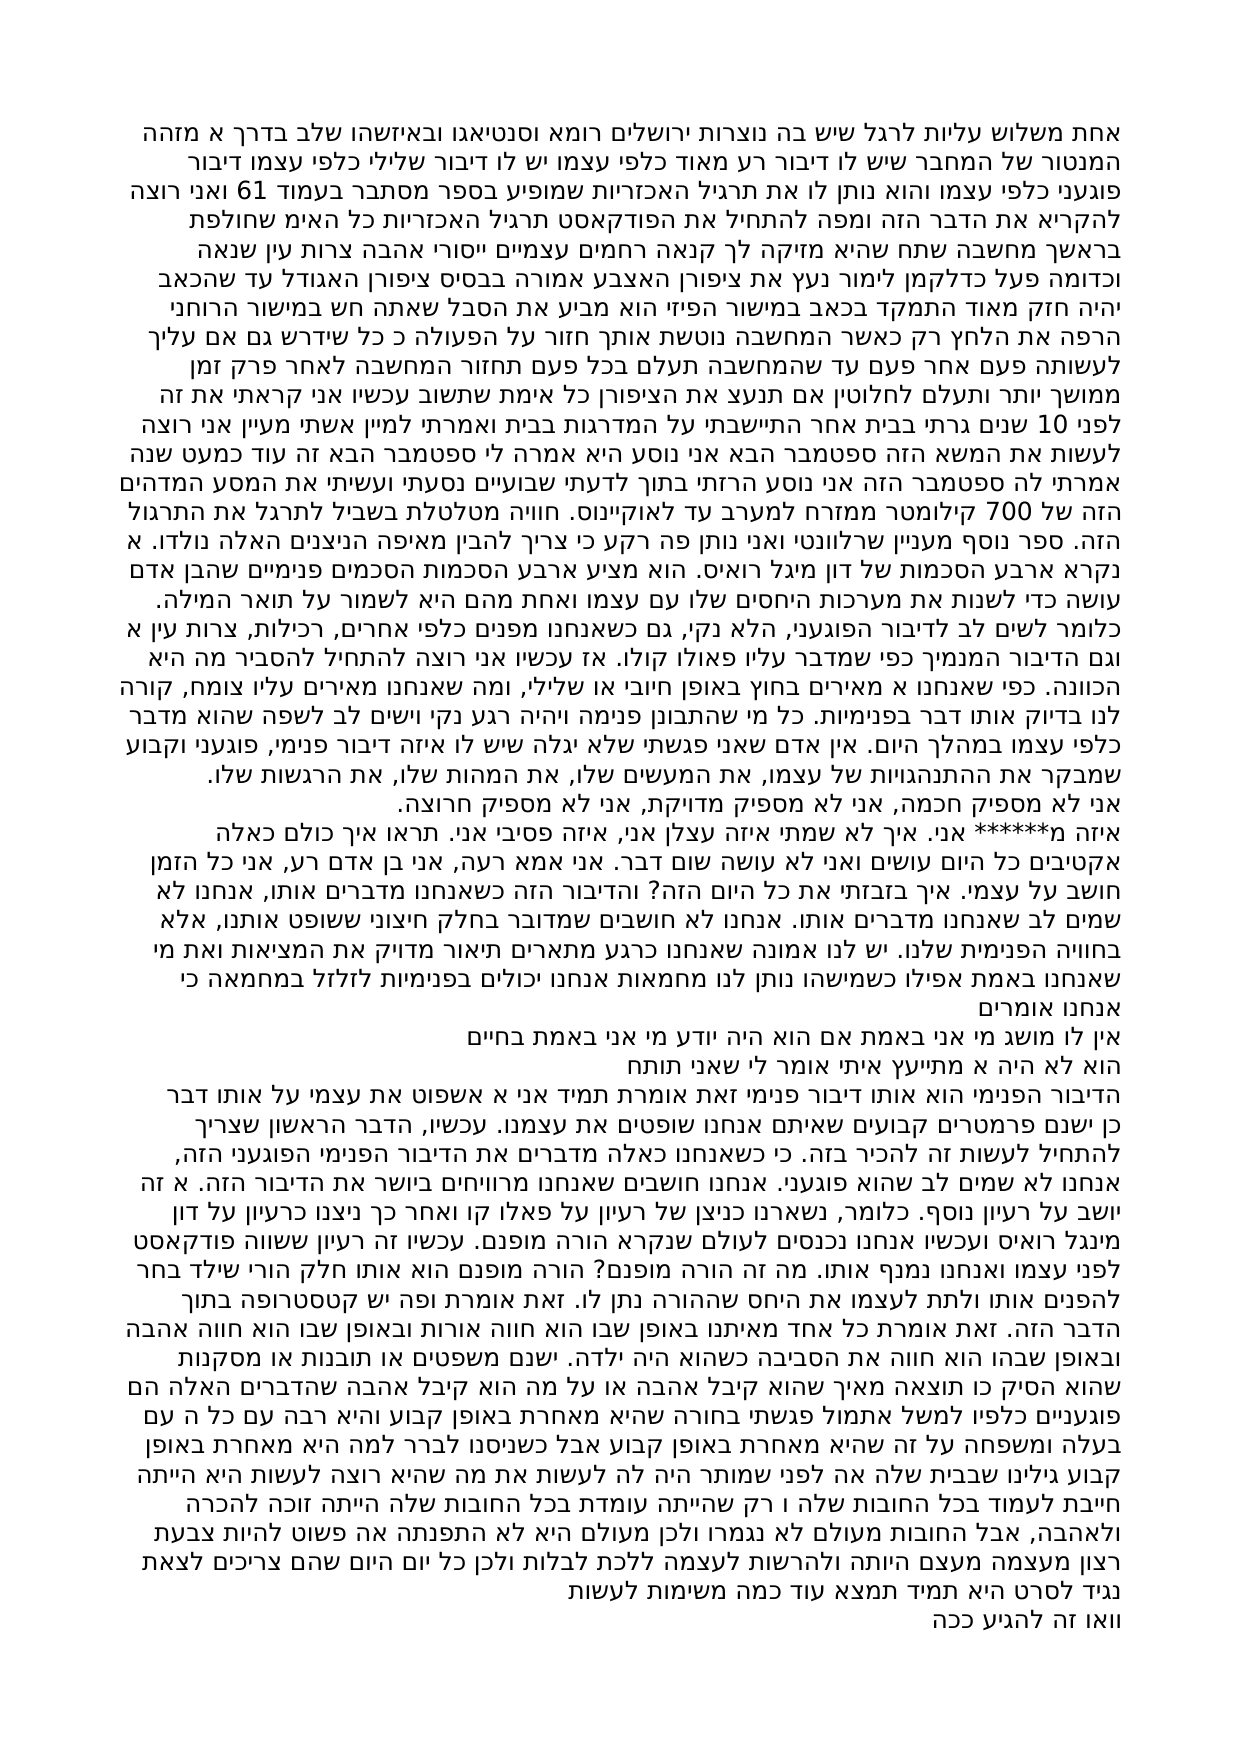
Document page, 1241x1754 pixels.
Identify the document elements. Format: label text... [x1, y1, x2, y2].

text אז ביונו של מכשף פאלו קו יוצא עם נדמה לי עם פטרוס מורה רוחני אגב אני לא ממליץ על הספר הזה כספר להתפתחות רוחנית זה לא זה פשוט רומן מעניין שיש בו נגיעות של התפתחות רוחנית א הוא יוצא למסע א שנקרא קמינו דסנטיאגו זה עלייה לרגל א מה הפריניים בצרפת חוצה את כל ספרד במזרח למערב עד לאוקיינוסמ שקצת לפני עד לעיר שנקראת סנטיאגו זה אחת משלוש עליות לרגל שיש בה נוצרות ירושלים רומא וסנטיאגו ובאיזשהו שלב בדרך א מזהה המנטור של המחבר שיש לו דיבור רע מאוד כלפי עצמו יש לו דיבור שלילי כלפי עצמו דיבור פוגעני כלפי עצמו והוא נותן לו את תרגיל האכזריות שמופיע בספר מסתבר בעמוד 61 ואני רוצה להקריא את הדבר הזה ומפה להתחיל את הפודקאסט תרגיל האכזריות כל האימ שחולפת בראשך מחשבה שתח שהיא מזיקה לך קנאה רחמים עצמיים ייסורי אהבה צרות עין שנאה וכדומה פעל כדלקמן לימור נעץ את ציפורן האצבע אמורה בבסיס ציפורן האגודל עד שהכאב יהיה חזק מאוד התמקד בכאב במישור הפיזי הוא מביע את הסבל שאתה חש במישור הרוחני הרפה את הלחץ רק כאשר המחשבה נוטשת אותך חזור על הפעולה כ כל שידרש גם אם עליך לעשותה פעם אחר פעם עד שהמחשבה תעלם בכל פעם תחזור המחשבה לאחר פרק זמן ממושך יותר ותעלם לחלוטין אם תנעצ את הציפורן כל אימת שתשוב עכשיו אני קראתי את זה לפני 10 שנים גרתי בבית אחר התיישבתי על המדרגות בבית ואמרתי למיין אשתי מעיין אני רוצה לעשות את המשא הזה ספטמבר הבא אני נוסע היא אמרה לי ספטמבר הבא זה עוד כמעט שנה אמרתי לה ספטמבר הזה אני נוסע הרזתי בתוך לדעתי שבועיים נסעתי ועשיתי את המסע המדהים הזה של 700 קילומטר ממזרח למערב עד לאוקיינוס. חוויה מטלטלת בשביל לתרגל את התרגול הזה. ספר נוסף מעניין שרלוונטי ואני נותן פה רקע כי צריך להבין מאיפה הניצנים האלה נולדו. א נקרא ארבע הסכמות של דון מיגל רואיס. הוא מציע ארבע הסכמות הסכמים פנימיים שהבן אדם עושה כדי לשנות את מערכות היחסים שלו עם עצמו ואחת מהם היא לשמור על תואר המילה. כלומר לשים לב לדיבור הפוגעני, הלא נקי, גם כשאנחנו מפנים כלפי אחרים, רכילות, צרות עין א וגם הדיבור המנמיך כפי שמדבר עליו פאולו קולו. אז עכשיו אני רוצה להתחיל להסביר מה היא הכוונה. כפי שאנחנו א מאירים בחוץ באופן חיובי או שלילי, ומה שאנחנו מאירים עליו צומח, קורה לנו בדיוק אותו דבר בפנימיות. כל מי שהתבונן פנימה ויהיה רגע נקי וישים לב לשפה שהוא מדבר כלפי עצמו במהלך היום. אין אדם שאני פגשתי שלא יגלה שיש לו איזה דיבור פנימי, פוגעני וקבוע שמבקר את ההתנהגויות של עצמו, את המעשים שלו, את המהות שלו, את הרגשות שלו. [118, 118, 1122, 789]
text אני לא מספיק חכמה, אני לא מספיק מדויקת, אני לא מספיק חרוצה. [118, 789, 1122, 818]
text איזה מ****** אני. איך לא שמתי איזה עצלן אני, איזה פסיבי אני. תראו איך כולם כאלה אקטיבים כל היום עושים ואני לא עושה שום דבר. אני אמא רעה, אני בן אדם רע, אני כל הזמן חושב על עצמי. איך בזבזתי את כל היום הזה? והדיבור הזה כשאנחנו מדברים אותו, אנחנו לא שמים לב שאנחנו מדברים אותו. אנחנו לא חושבים שמדובר בחלק חיצוני ששופט אותנו, אלא בחוויה הפנימית שלנו. יש לנו אמונה שאנחנו כרגע מתארים תיאור מדויק את המציאות ואת מי שאנחנו באמת אפילו כשמישהו נותן לנו מחמאות אנחנו יכולים בפנימיות לזלזל במחמאה כי אנחנו אומרים [118, 818, 1122, 1022]
text הוא לא היה א מתייעץ איתי אומר לי שאני תותח [118, 1051, 1122, 1081]
text הדיבור הפנימי הוא אותו דיבור פנימי זאת אומרת תמיד אני א אשפוט את עצמי על אותו דבר [118, 1081, 1122, 1110]
text אין לו מושג מי אני באמת אם הוא היה יודע מי אני באמת בחיים [118, 1022, 1122, 1051]
text כן ישנם פרמטרים קבועים שאיתם אנחנו שופטים את עצמנו. עכשיו, הדבר הראשון שצריך להתחיל לעשות זה להכיר בזה. כי כשאנחנו כאלה מדברים את הדיבור הפנימי הפוגעני הזה, אנחנו לא שמים לב שהוא פוגעני. אנחנו חושבים שאנחנו מרוויחים ביושר את הדיבור הזה. א זה יושב על רעיון נוסף. כלומר, נשארנו כניצן של רעיון על פאלו קו ואחר כך ניצנו כרעיון על דון מינגל רואיס ועכשיו אנחנו נכנסים לעולם שנקרא הורה מופנם. עכשיו זה רעיון ששווה פודקאסט לפני עצמו ואנחנו נמנף אותו. מה זה הורה מופנם? הורה מופנם הוא אותו חלק הורי שילד בחר להפנים אותו ולתת לעצמו את היחס שההורה נתן לו. זאת אומרת ופה יש קטסטרופה בתוך הדבר הזה. זאת אומרת כל אחד מאיתנו באופן שבו הוא חווה אורות ובאופן שבו הוא חווה אהבה ובאופן שבהו הוא חווה את הסביבה כשהוא היה ילדה. ישנם משפטים או תובנות או מסקנות שהוא הסיק כו תוצאה מאיך שהוא קיבל אהבה או על מה הוא קיבל אהבה שהדברים האלה הם פוגעניים כלפיו למשל אתמול פגשתי בחורה שהיא מאחרת באופן קבוע והיא רבה עם כל ה עם בעלה ומשפחה על זה שהיא מאחרת באופן קבוע אבל כשניסנו לברר למה היא מאחרת באופן קבוע גילינו שבבית שלה אה לפני שמותר היה לה לעשות את מה שהיא רוצה לעשות היא הייתה חייבת לעמוד בכל החובות שלה ו רק שהייתה עומדת בכל החובות שלה הייתה זוכה להכרה ולאהבה, אבל החובות מעולם לא נגמרו ולכן מעולם היא לא התפנתה אה פשוט להיות צבעת רצון מעצמה מעצם היותה ולהרשות לעצמה ללכת לבלות ולכן כל יום היום שהם צריכים לצאת נגיד לסרט היא תמיד תמצא עוד כמה משימות לעשות [118, 1110, 1122, 1606]
text וואו זה להגיע ככה [118, 1606, 1122, 1635]
